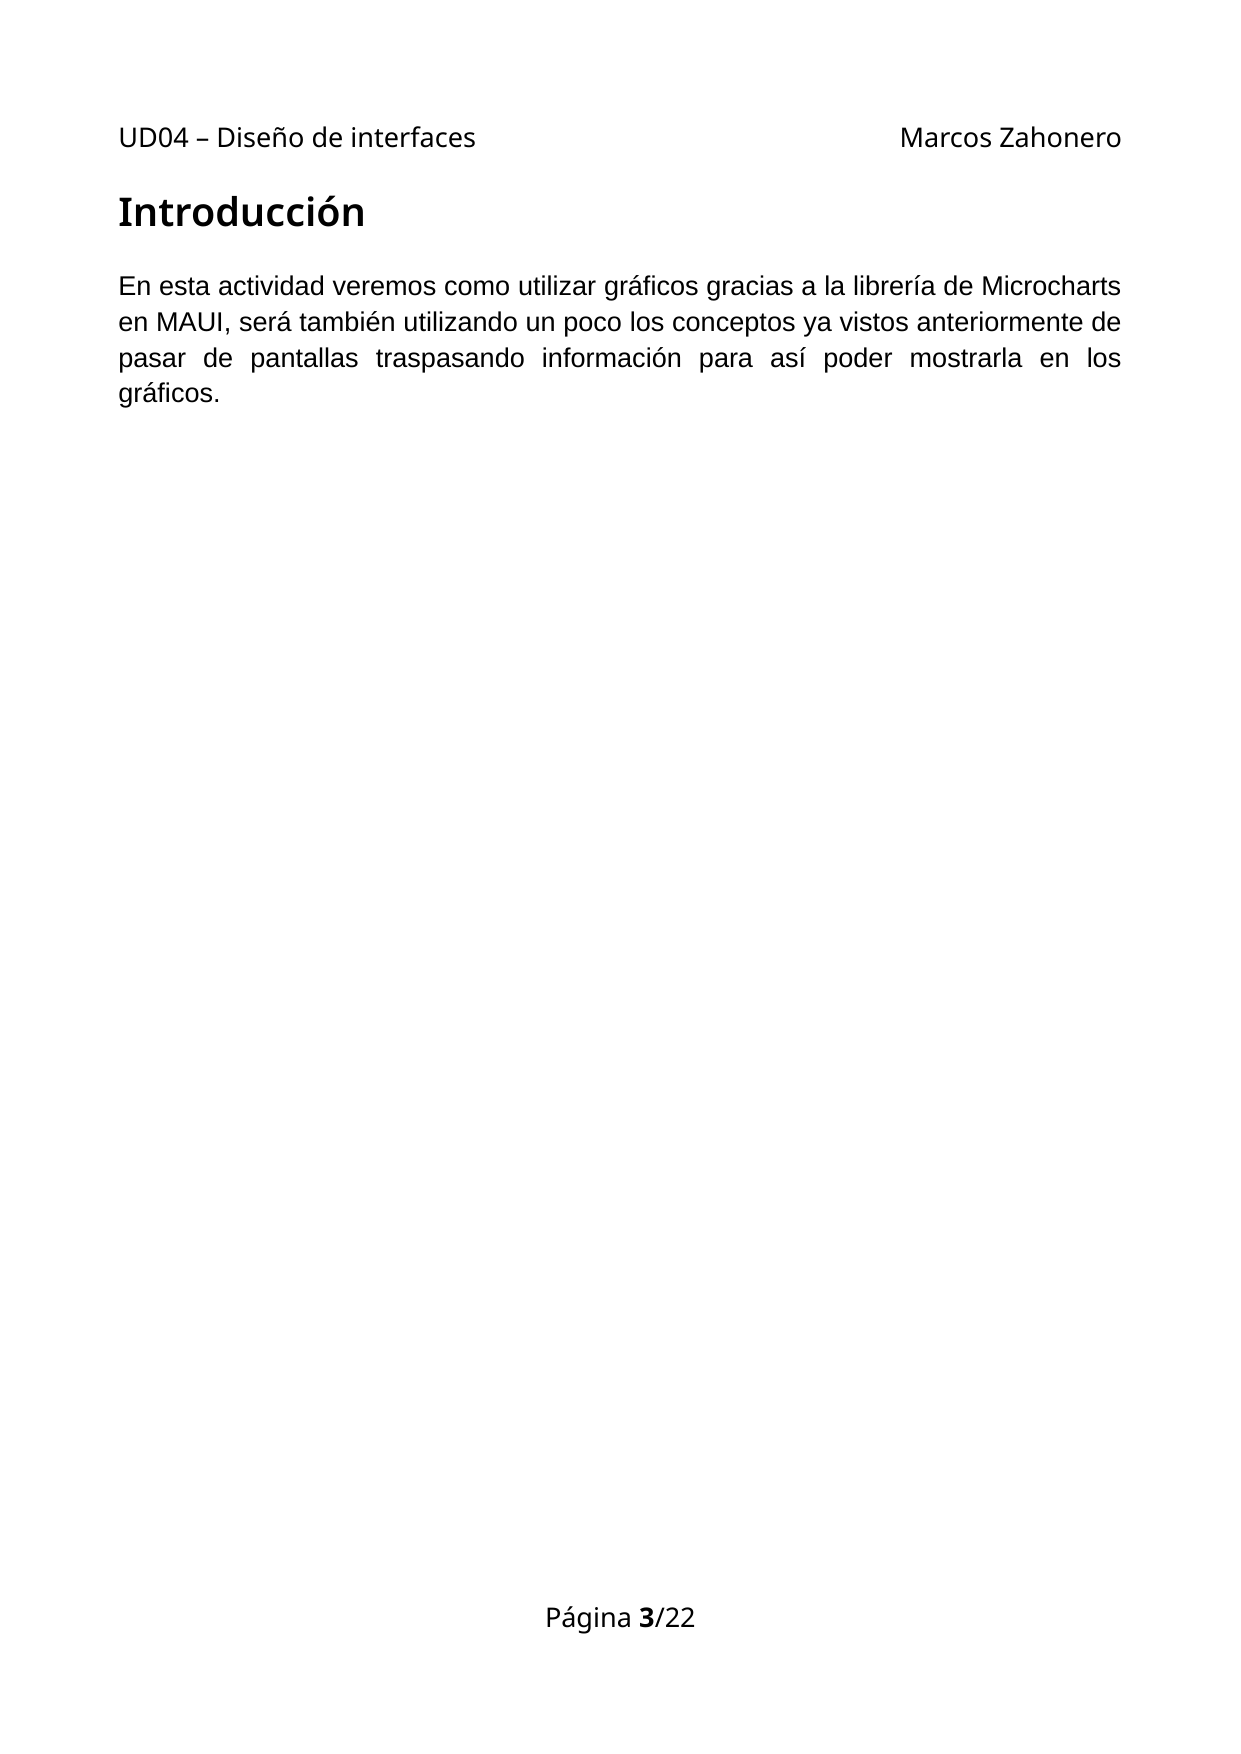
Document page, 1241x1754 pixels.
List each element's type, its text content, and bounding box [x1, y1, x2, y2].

subtitle Introducción [118, 184, 1122, 238]
text En esta actividad veremos como utilizar gráficos gracias a la librería de Microcharts en MAUI, será también utilizando un poco los conceptos ya vistos anteriormente de pasar de pantallas traspasando información para así poder mostrarla en los gráficos. [118, 270, 1122, 409]
